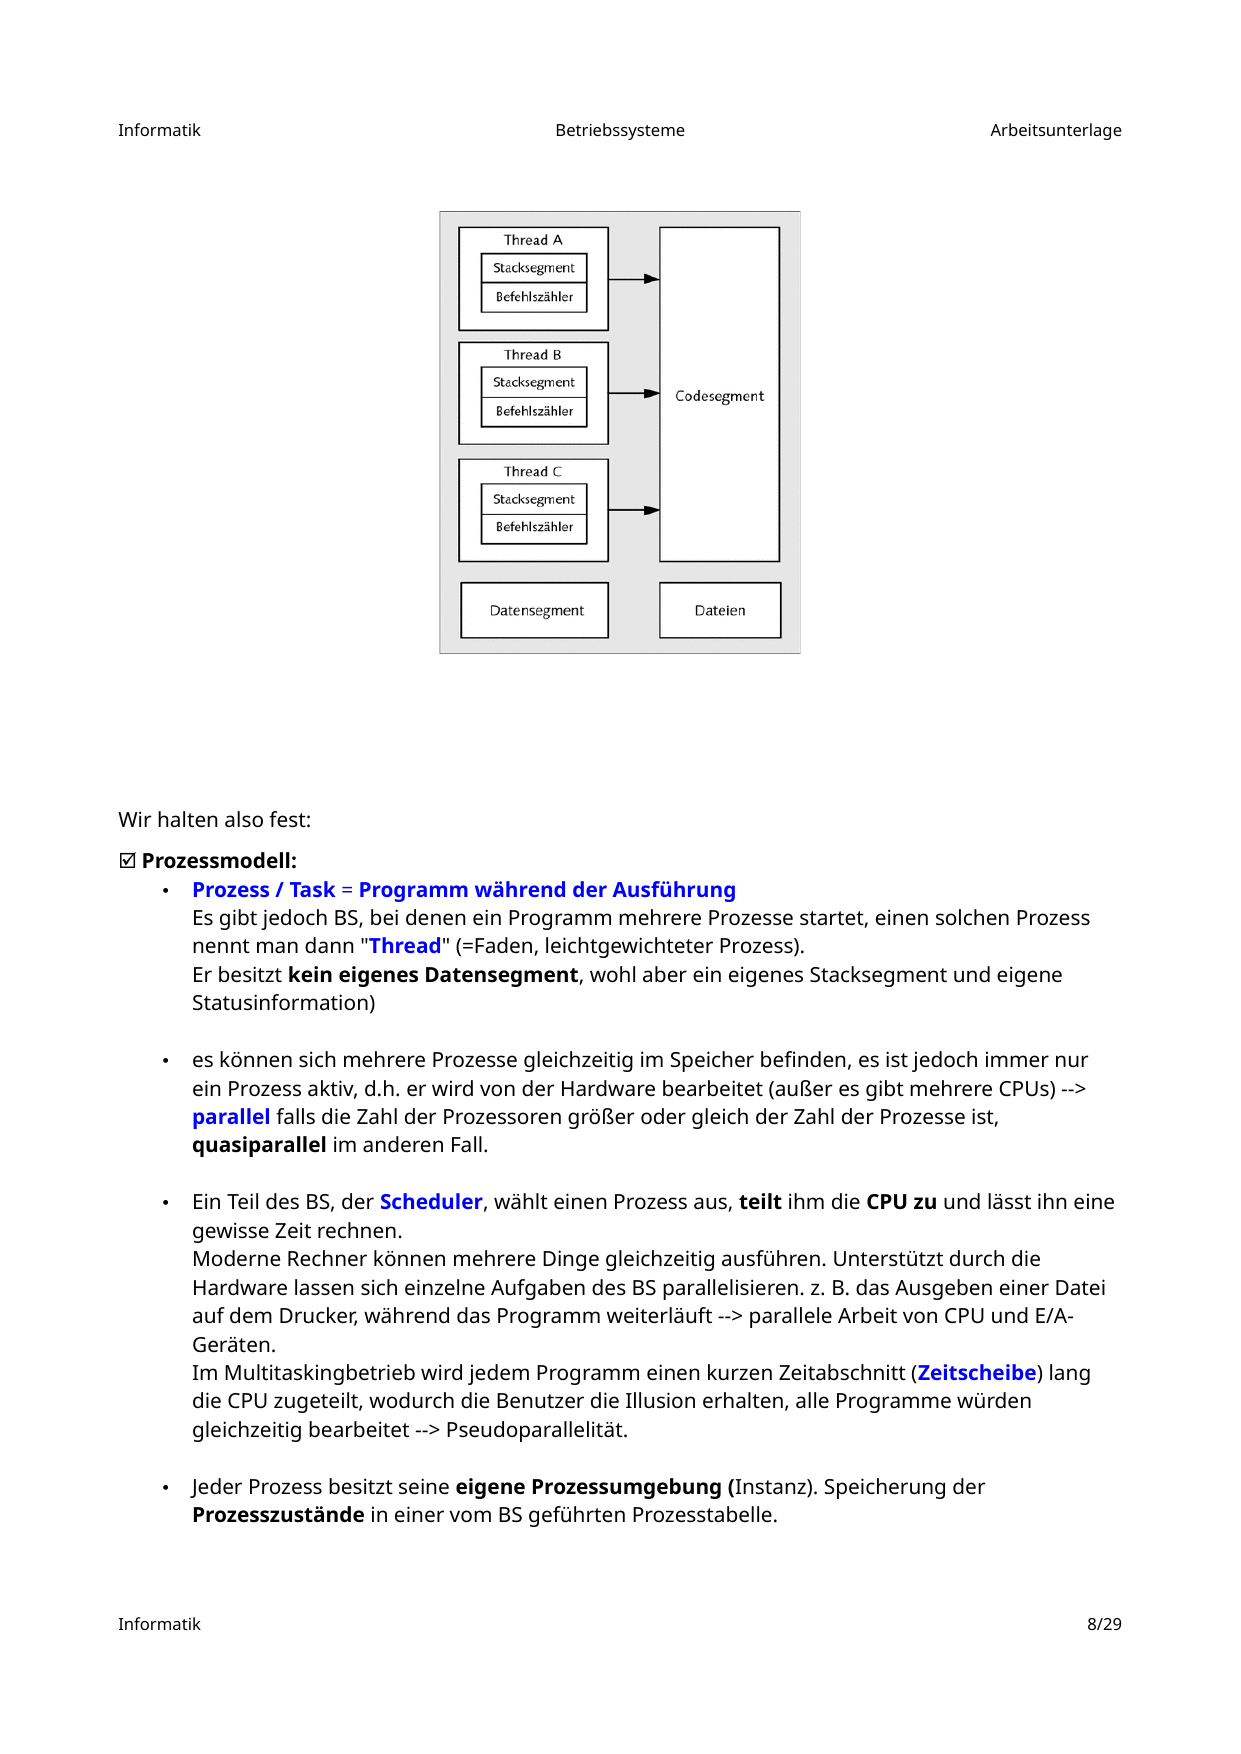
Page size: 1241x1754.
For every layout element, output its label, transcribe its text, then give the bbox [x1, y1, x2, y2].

list Jeder Prozess besitzt seine eigene Prozessumgebung (Instanz). Speicherung der Prozesszustände in einer vom BS geführten Prozesstabelle. [162, 1472, 1122, 1557]
list Ein Teil des BS, der Scheduler, wählt einen Prozess aus, teilt ihm die CPU zu und lässt ihn eine gewisse Zeit rechnen. Moderne Rechner können mehrere Dinge gleichzeitig ausführen. Unterstützt durch die Hardware lassen sich einzelne Aufgaben des BS parallelisieren. z. B. das Ausgeben einer Datei auf dem Drucker, während das Programm weiterläuft --> parallele Arbeit von CPU und E/A-Geräten. Im Multitaskingbetrieb wird jedem Programm einen kurzen Zeitabschnitt (Zeitscheibe) lang die CPU zugeteilt, wodurch die Benutzer die Illusion erhalten, alle Programme würden gleichzeitig bearbeitet --> Pseudoparallelität. [162, 1187, 1122, 1472]
text Wir halten also fest: [118, 777, 1122, 834]
list Prozess / Task = Programm während der Ausführung Es gibt jedoch BS, bei denen ein Programm mehrere Prozesse startet, einen solchen Prozess nennt man dann "Thread" (=Faden, leichtgewichteter Prozess). Er besitzt kein eigenes Datensegment, wohl aber ein eigenes Stacksegment und eigene Statusinformation) [162, 875, 1122, 1045]
list Prozessmodell: [118, 846, 1122, 875]
picture [439, 211, 801, 654]
list es können sich mehrere Prozesse gleichzeitig im Speicher befinden, es ist jedoch immer nur ein Prozess aktiv, d.h. er wird von der Hardware bearbeitet (außer es gibt mehrere CPUs) --> parallel falls die Zahl der Prozessoren größer oder gleich der Zahl der Prozesse ist, quasiparallel im anderen Fall. [162, 1045, 1122, 1187]
